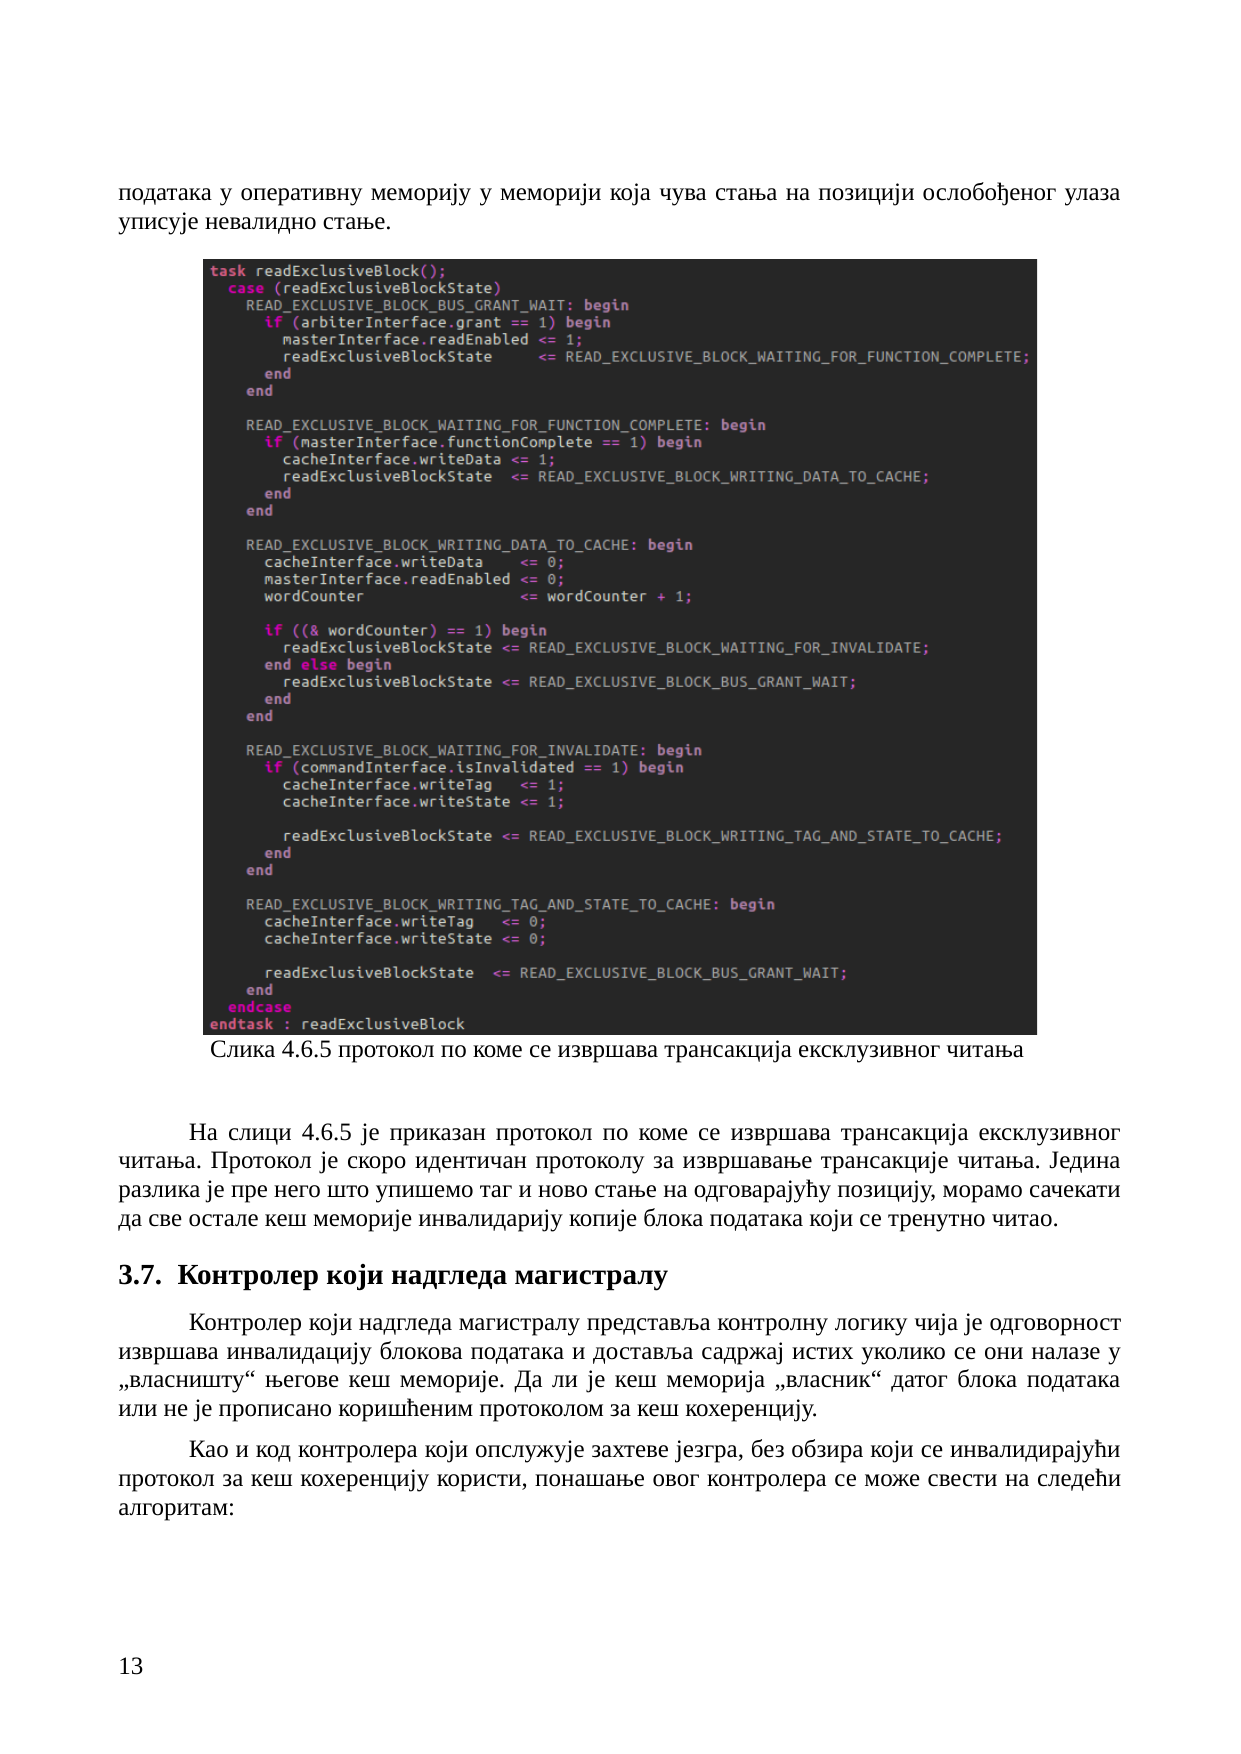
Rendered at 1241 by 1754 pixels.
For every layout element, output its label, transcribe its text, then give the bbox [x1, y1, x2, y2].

text Контролер који надгледа магистралу представља контролну логику чија је одговорност извршава инвалидацију блокова података и доставља садржај истих уколико се они налазе у „власништу“ његове кеш меморије. Да ли је кеш меморија „власник“ датог блока података или не је прописано коришћеним протоколом за кеш кохеренцију. [118, 1307, 1122, 1422]
picture [203, 259, 1038, 1035]
list Контролер који надгледа магистралу [118, 1257, 1122, 1290]
text На слици 4.6.5 је приказан протокол по коме се извршава трансакција ексклузивног читања. Протокол је скоро идентичан протоколу за извршавање трансакције читања. Једина разлика је пре него што упишемо таг и ново стање на одговарајућу позицију, морамо сачекати да све остале кеш меморије инвалидарију копије блока података који се тренутно читао. [118, 1117, 1122, 1232]
text Слика 4.6.5 протокол по коме се извршава трансакција ексклузивног читања [203, 1035, 1037, 1063]
text Као и код контролера који опслужује захтеве језгра, без обзира који се инвалидирајући протокол за кеш кохеренцију користи, понашање овог контролера се може свести на следећи алгоритам: [118, 1434, 1122, 1521]
text података у оперативну меморију у меморији која чува стања на позицији ослобођеног улаза уписује невалидно стање. [118, 177, 1122, 235]
